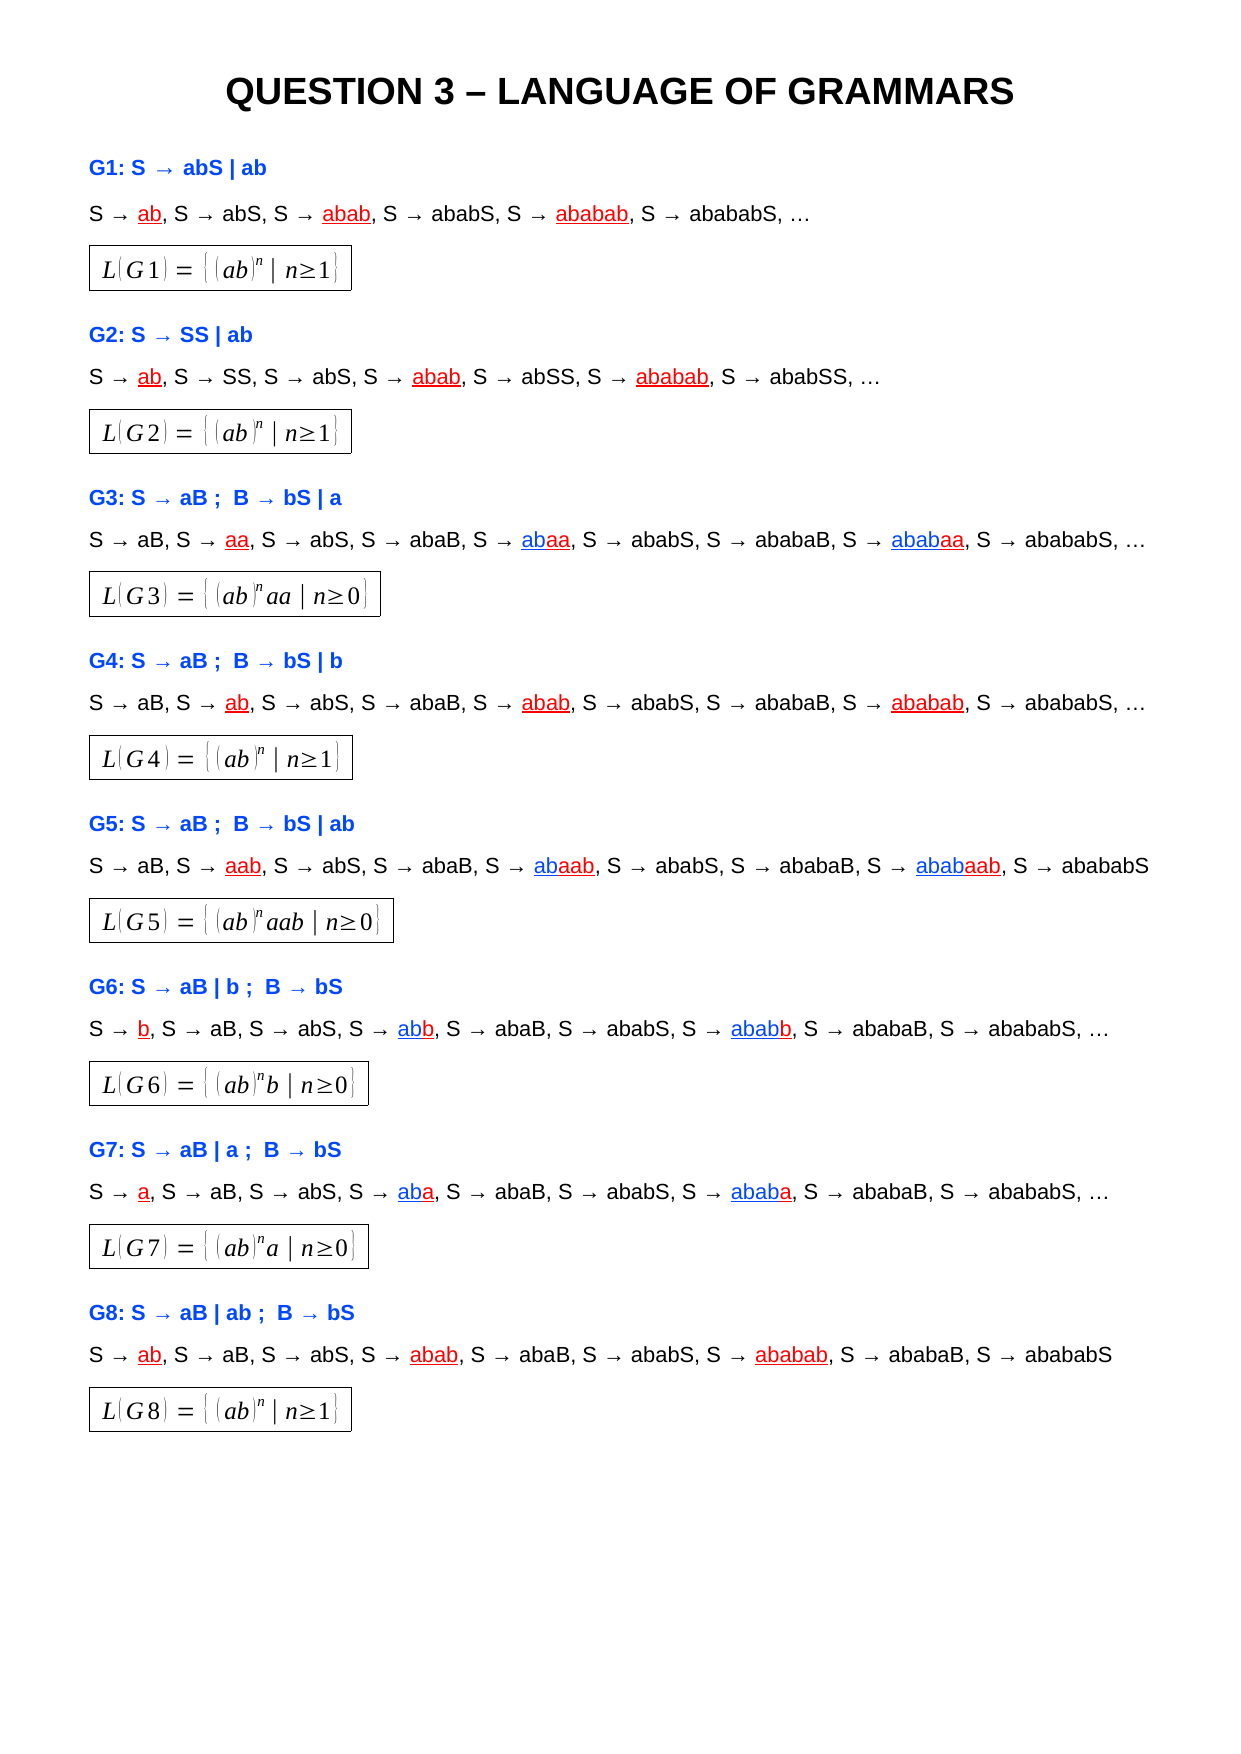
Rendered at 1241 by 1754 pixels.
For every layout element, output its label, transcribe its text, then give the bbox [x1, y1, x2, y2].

text S → ab, S → abS, S → abab, S → ababS, S → ababab, S → abababS, … [88, 201, 1152, 226]
text G3: S → aB ; B → bS | a [88, 485, 1152, 510]
text G1: S → abS | ab [88, 152, 1152, 180]
text S → a, S → aB, S → abS, S → aba, S → abaB, S → ababS, S → ababa, S → ababaB, S → abababS, … [88, 1179, 1152, 1204]
text G5: S → aB ; B → bS | ab [88, 811, 1152, 836]
text S → aB, S → ab, S → abS, S → abaB, S → abab, S → ababS, S → ababaB, S → ababab, S → abababS, … [88, 690, 1152, 715]
text S → aB, S → aa, S → abS, S → abaB, S → abaa, S → ababS, S → ababaB, S → ababaa, S → abababS, … [88, 527, 1152, 552]
text S → b, S → aB, S → abS, S → abb, S → abaB, S → ababS, S → ababb, S → ababaB, S → abababS, … [88, 1016, 1152, 1041]
text S → ab, S → aB, S → abS, S → abab, S → abaB, S → ababS, S → ababab, S → ababaB, S → abababS [88, 1342, 1152, 1367]
text G7: S → aB | a ; B → bS [88, 1137, 1152, 1162]
text S → aB, S → aab, S → abS, S → abaB, S → abaab, S → ababS, S → ababaB, S → ababaab, S → abababS [88, 853, 1152, 878]
text G6: S → aB | b ; B → bS [88, 974, 1152, 999]
text S → ab, S → SS, S → abS, S → abab, S → abSS, S → ababab, S → ababSS, … [88, 364, 1152, 389]
text G2: S → SS | ab [88, 322, 1152, 347]
text G8: S → aB | ab ; B → bS [88, 1300, 1152, 1325]
text G4: S → aB ; B → bS | b [88, 648, 1152, 673]
